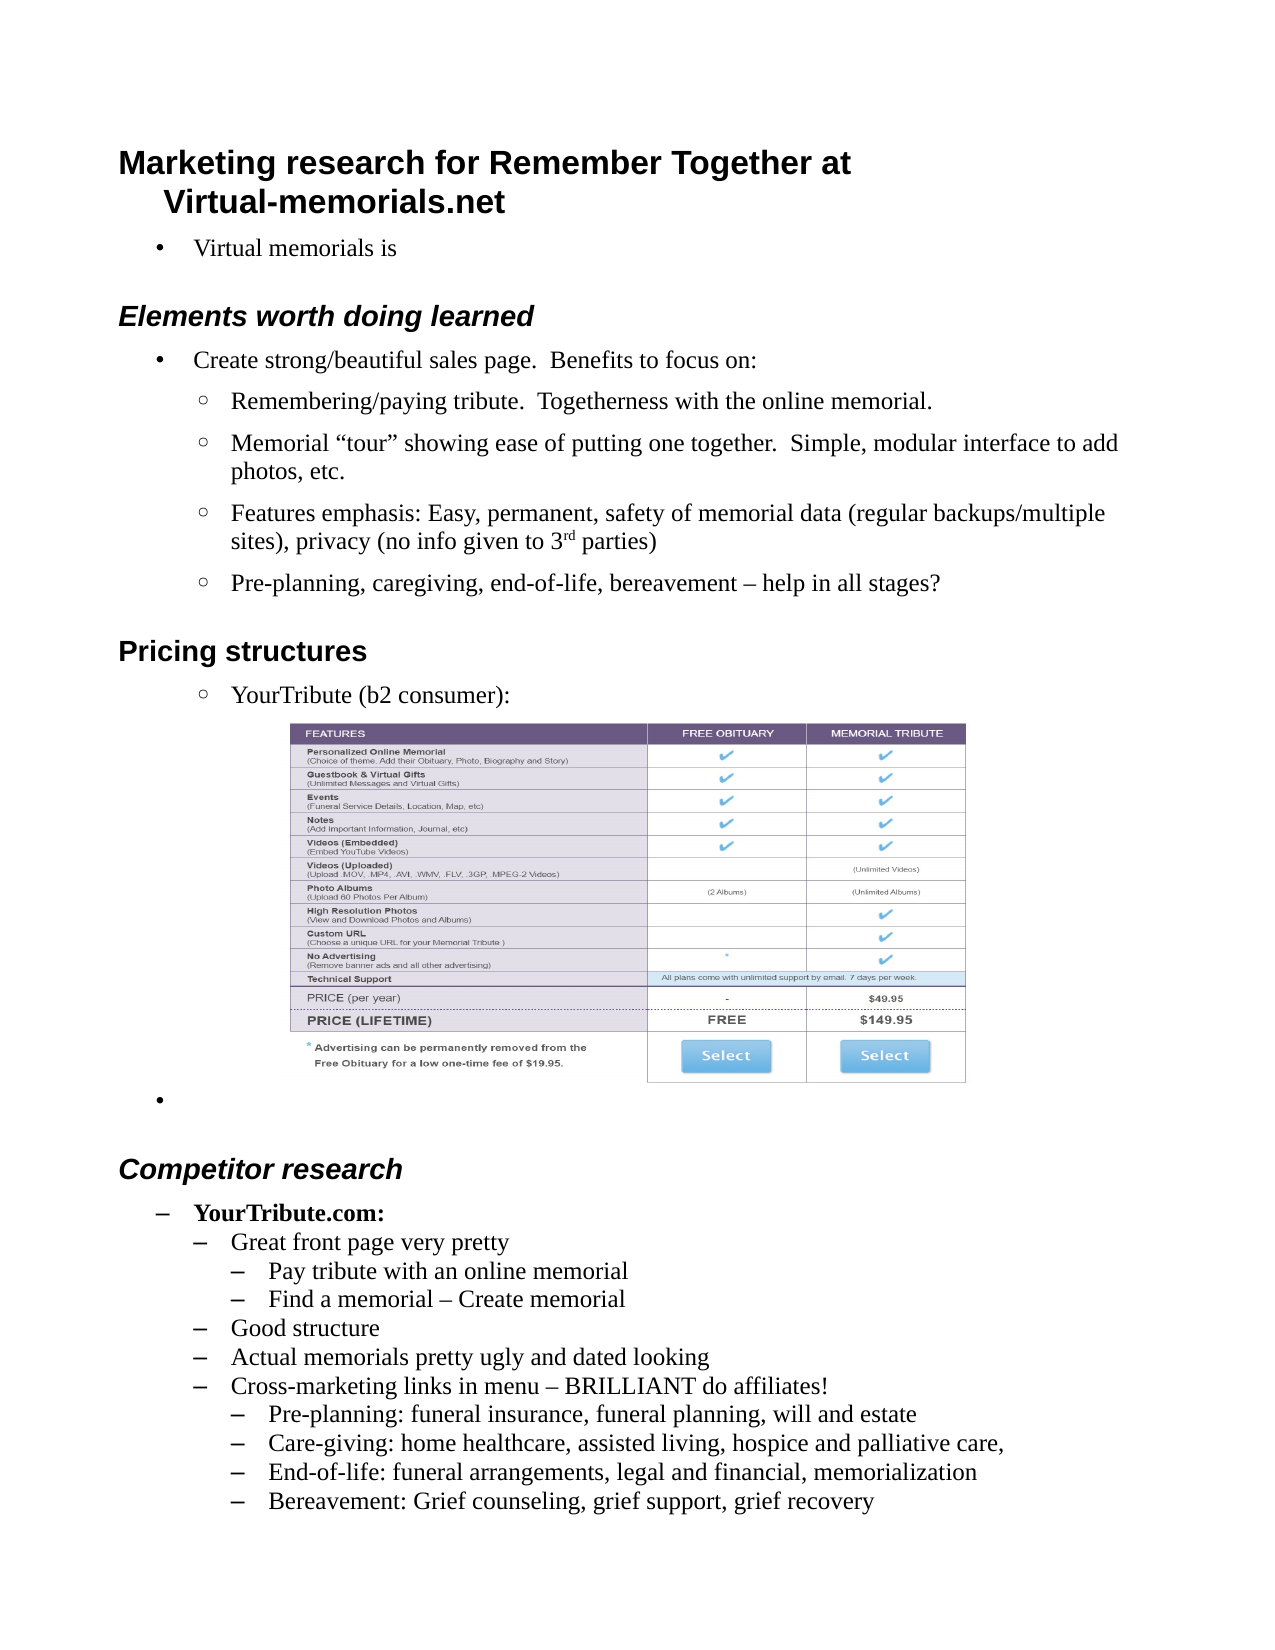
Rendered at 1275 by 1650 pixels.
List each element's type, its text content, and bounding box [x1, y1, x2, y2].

list Actual memorials pretty ugly and dated looking [193, 1342, 1157, 1371]
list Pre-planning: funeral insurance, funeral planning, will and estate [231, 1399, 1157, 1428]
subtitle Competitor research [118, 1152, 1157, 1186]
list Features emphasis: Easy, permanent, safety of memorial data (regular backups/multiple sites), privacy (no info given to 3rd parties) [193, 498, 1157, 555]
subtitle Pricing structures [118, 634, 1157, 667]
list Pre-planning, caregiving, end-of-life, bereavement – help in all stages? [193, 568, 1157, 596]
subtitle Marketing research for Remember Together at Virtual-memorials.net [118, 143, 1157, 220]
list Pay tribute with an online memorial [231, 1256, 1157, 1284]
subtitle Elements worth doing learned [118, 299, 1157, 333]
list Create strong/beautiful sales page. Benefits to focus on: [156, 345, 1157, 374]
picture [280, 717, 975, 1086]
list Memorial “tour” showing ease of putting one together. Simple, modular interface to add photos, etc. [193, 428, 1157, 485]
list Virtual memorials is [156, 233, 1157, 262]
list Cross-marketing links in menu – BRILLIANT do affiliates! [193, 1371, 1157, 1399]
list YourTribute (b2 consumer): [193, 680, 1157, 709]
list End-of-life: funeral arrangements, legal and financial, memorialization [231, 1457, 1157, 1486]
list Remembering/paying tribute. Togetherness with the online memorial. [193, 386, 1157, 415]
list Bereavement: Grief counseling, grief support, grief recovery [231, 1486, 1157, 1514]
list YourTribute.com: [156, 1198, 1157, 1227]
list Good structure [193, 1313, 1157, 1342]
list Care-giving: home healthcare, assisted living, hospice and palliative care, [231, 1428, 1157, 1457]
list Find a memorial – Create memorial [231, 1284, 1157, 1313]
list Great front page very pretty [193, 1227, 1157, 1256]
